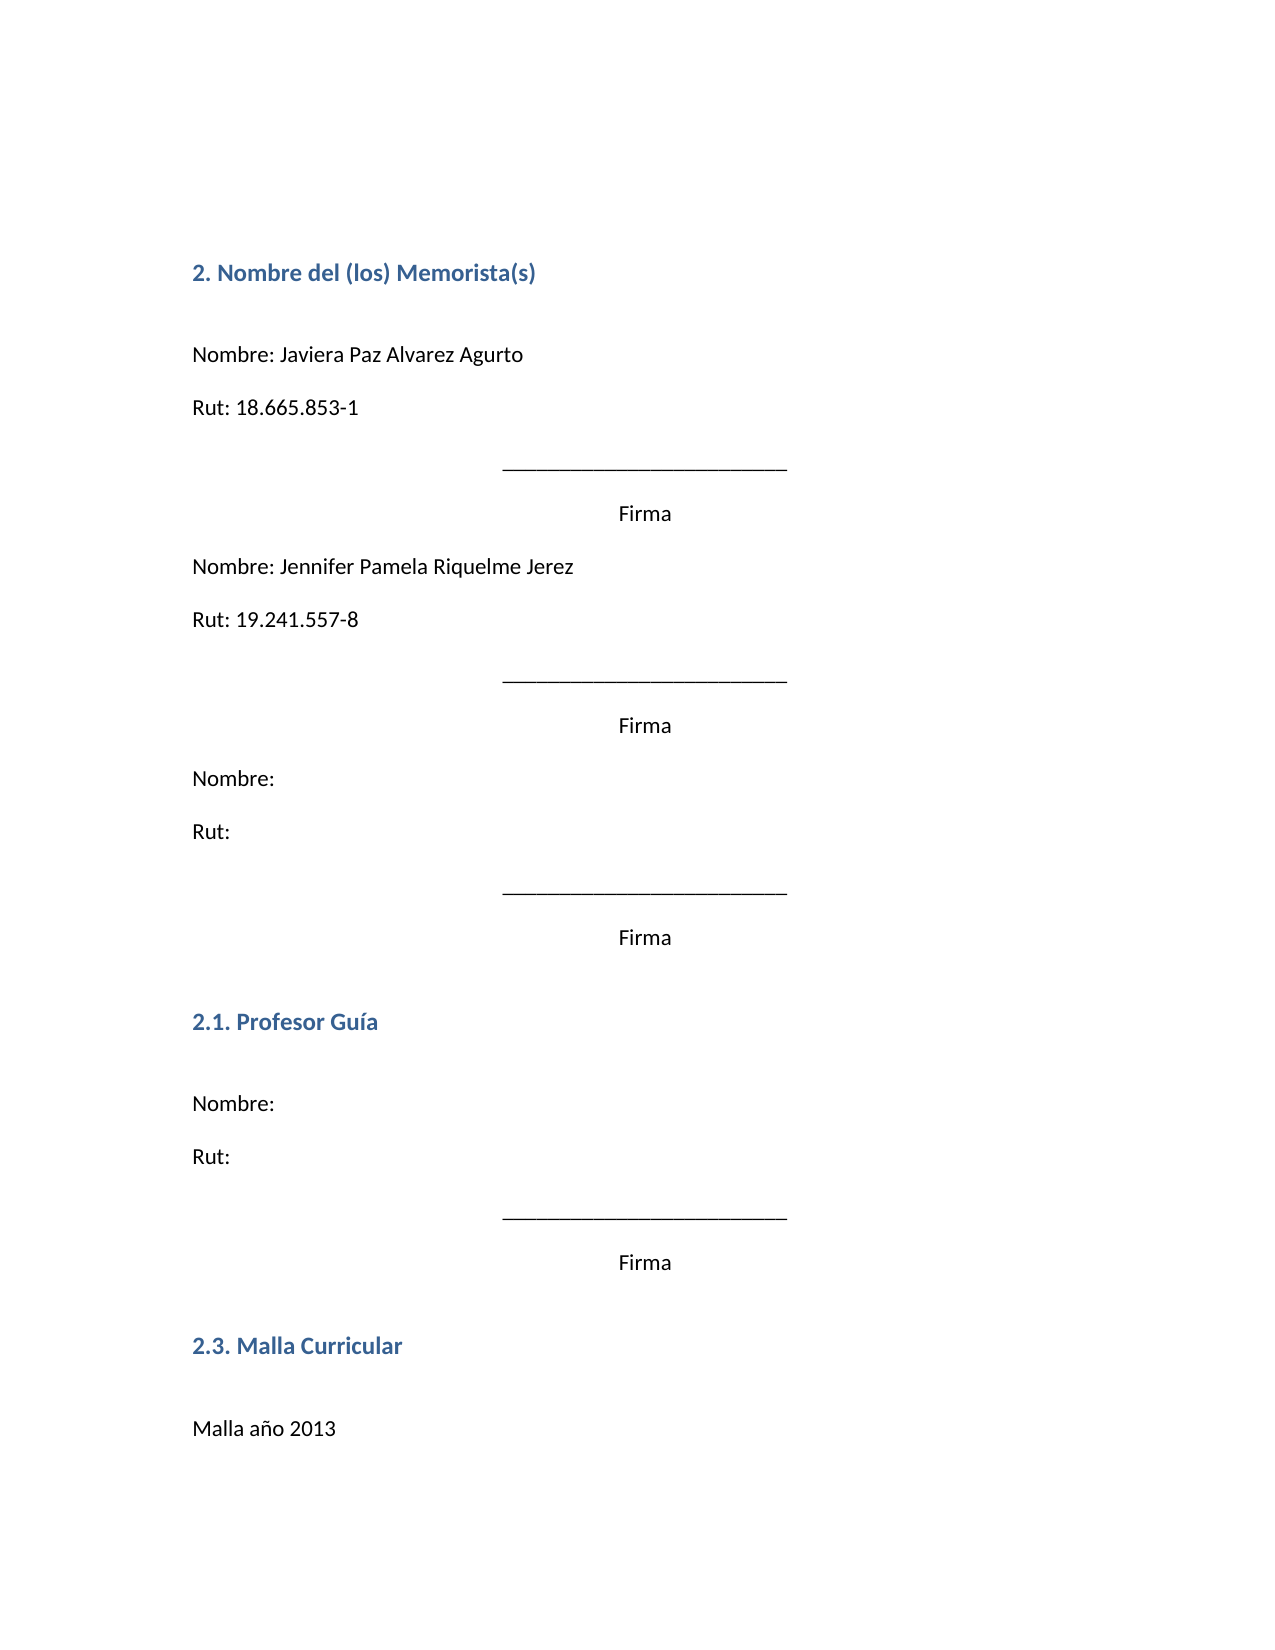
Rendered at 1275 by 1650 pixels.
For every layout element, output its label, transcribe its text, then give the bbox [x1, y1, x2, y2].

text Nombre: Javiera Paz Alvarez Agurto [192, 340, 1098, 368]
text Firma [192, 1248, 1098, 1276]
text _________________________ [192, 1195, 1098, 1223]
text Firma [192, 499, 1098, 527]
text _________________________ [192, 446, 1098, 474]
text Rut: 19.241.557-8 [192, 605, 1098, 633]
text Nombre: [192, 1089, 1098, 1117]
text _________________________ [192, 871, 1098, 898]
text Nombre: Jennifer Pamela Riquelme Jerez [192, 552, 1098, 580]
text Firma [192, 711, 1098, 739]
text Malla año 2013 [192, 1414, 1098, 1442]
text Nombre: [192, 764, 1098, 792]
subtitle 2.3. Malla Curricular [192, 1331, 1098, 1361]
text Rut: [192, 1142, 1098, 1170]
text Firma [192, 923, 1098, 952]
subtitle 2. Nombre del (los) Memorista(s) [192, 257, 1098, 287]
text Rut: [192, 817, 1098, 846]
text _________________________ [192, 658, 1098, 686]
subtitle 2.1. Profesor Guía [192, 1006, 1098, 1036]
text Rut: 18.665.853-1 [192, 393, 1098, 421]
